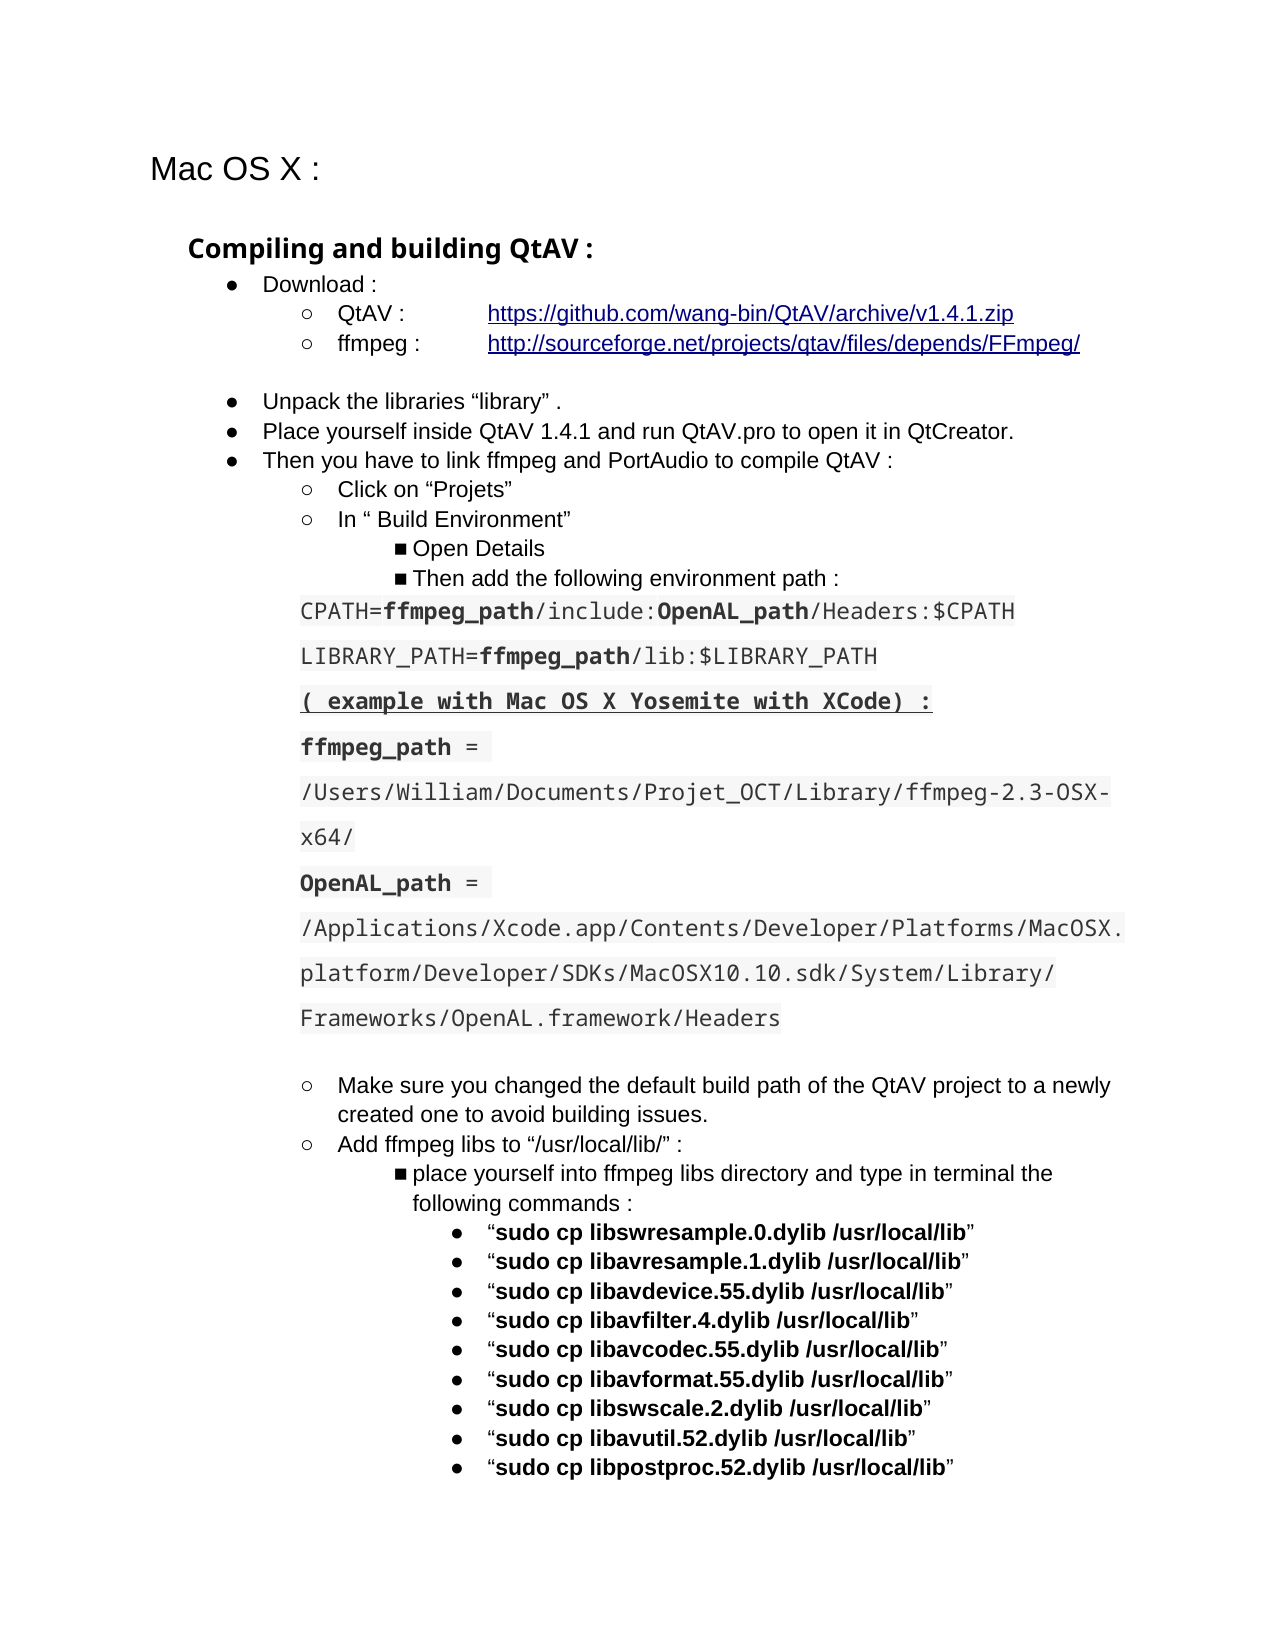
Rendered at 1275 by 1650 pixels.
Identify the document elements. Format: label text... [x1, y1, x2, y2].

list Make sure you changed the default build path of the QtAV project to a newly created one to avoid building issues. [300, 1073, 1125, 1128]
list “sudo cp libavresample.1.dylib /usr/local/lib” [450, 1249, 1125, 1274]
list “sudo cp libavformat.55.dylib /usr/local/lib” [450, 1366, 1125, 1392]
text CPATH=ffmpeg_path/include:OpenAL_path/Headers:$CPATH LIBRARY_PATH=ffmpeg_path/lib:$LIBRARY_PATH ( example with Mac OS X Yosemite with XCode) : ffmpeg_path = /Users/William/Documents/Projet_OCT/Library/ffmpeg-2.3-OSX-x64/ OpenAL_path = /Applications/Xcode.app/Contents/Developer/Platforms/MacOSX.platform/Developer/SDKs/MacOSX10.10.sdk/System/Library/Frameworks/OpenAL.framework/Headers [300, 594, 1125, 1034]
list “sudo cp libpostproc.52.dylib /usr/local/lib” [450, 1454, 1125, 1480]
list place yourself into ffmpeg libs directory and type in terminal the following commands : [394, 1161, 1125, 1216]
list In “ Build Environment” [300, 506, 1125, 532]
list “sudo cp libavutil.52.dylib /usr/local/lib” [450, 1425, 1125, 1451]
list Place yourself inside QtAV 1.4.1 and run QtAV.pro to open it in QtCreator. [225, 418, 1125, 444]
list Add ffmpeg libs to “/usr/local/lib/” : [300, 1131, 1125, 1157]
list Open Details [394, 536, 1125, 561]
list “sudo cp libavcodec.55.dylib /usr/local/lib” [450, 1337, 1125, 1363]
list Then add the following environment path : [394, 565, 1125, 591]
list QtAV : https://github.com/wang-bin/QtAV/archive/v1.4.1.zip [300, 301, 1125, 326]
list “sudo cp libswscale.2.dylib /usr/local/lib” [450, 1396, 1125, 1421]
list “sudo cp libavdevice.55.dylib /usr/local/lib” [450, 1278, 1125, 1304]
subtitle Mac OS X : [150, 150, 1125, 187]
list Then you have to link ffmpeg and PortAudio to compile QtAV : [225, 448, 1125, 473]
list “sudo cp libavfilter.4.dylib /usr/local/lib” [450, 1308, 1125, 1333]
list Unpack the libraries “library” . [225, 389, 1125, 414]
list Click on “Projets” [300, 477, 1125, 503]
list ffmpeg : http://sourceforge.net/projects/qtav/files/depends/FFmpeg/ [300, 330, 1125, 356]
subtitle Compiling and building QtAV : [187, 229, 1125, 266]
list “sudo cp libswresample.0.dylib /usr/local/lib” [450, 1219, 1125, 1245]
list Download : [225, 271, 1125, 297]
